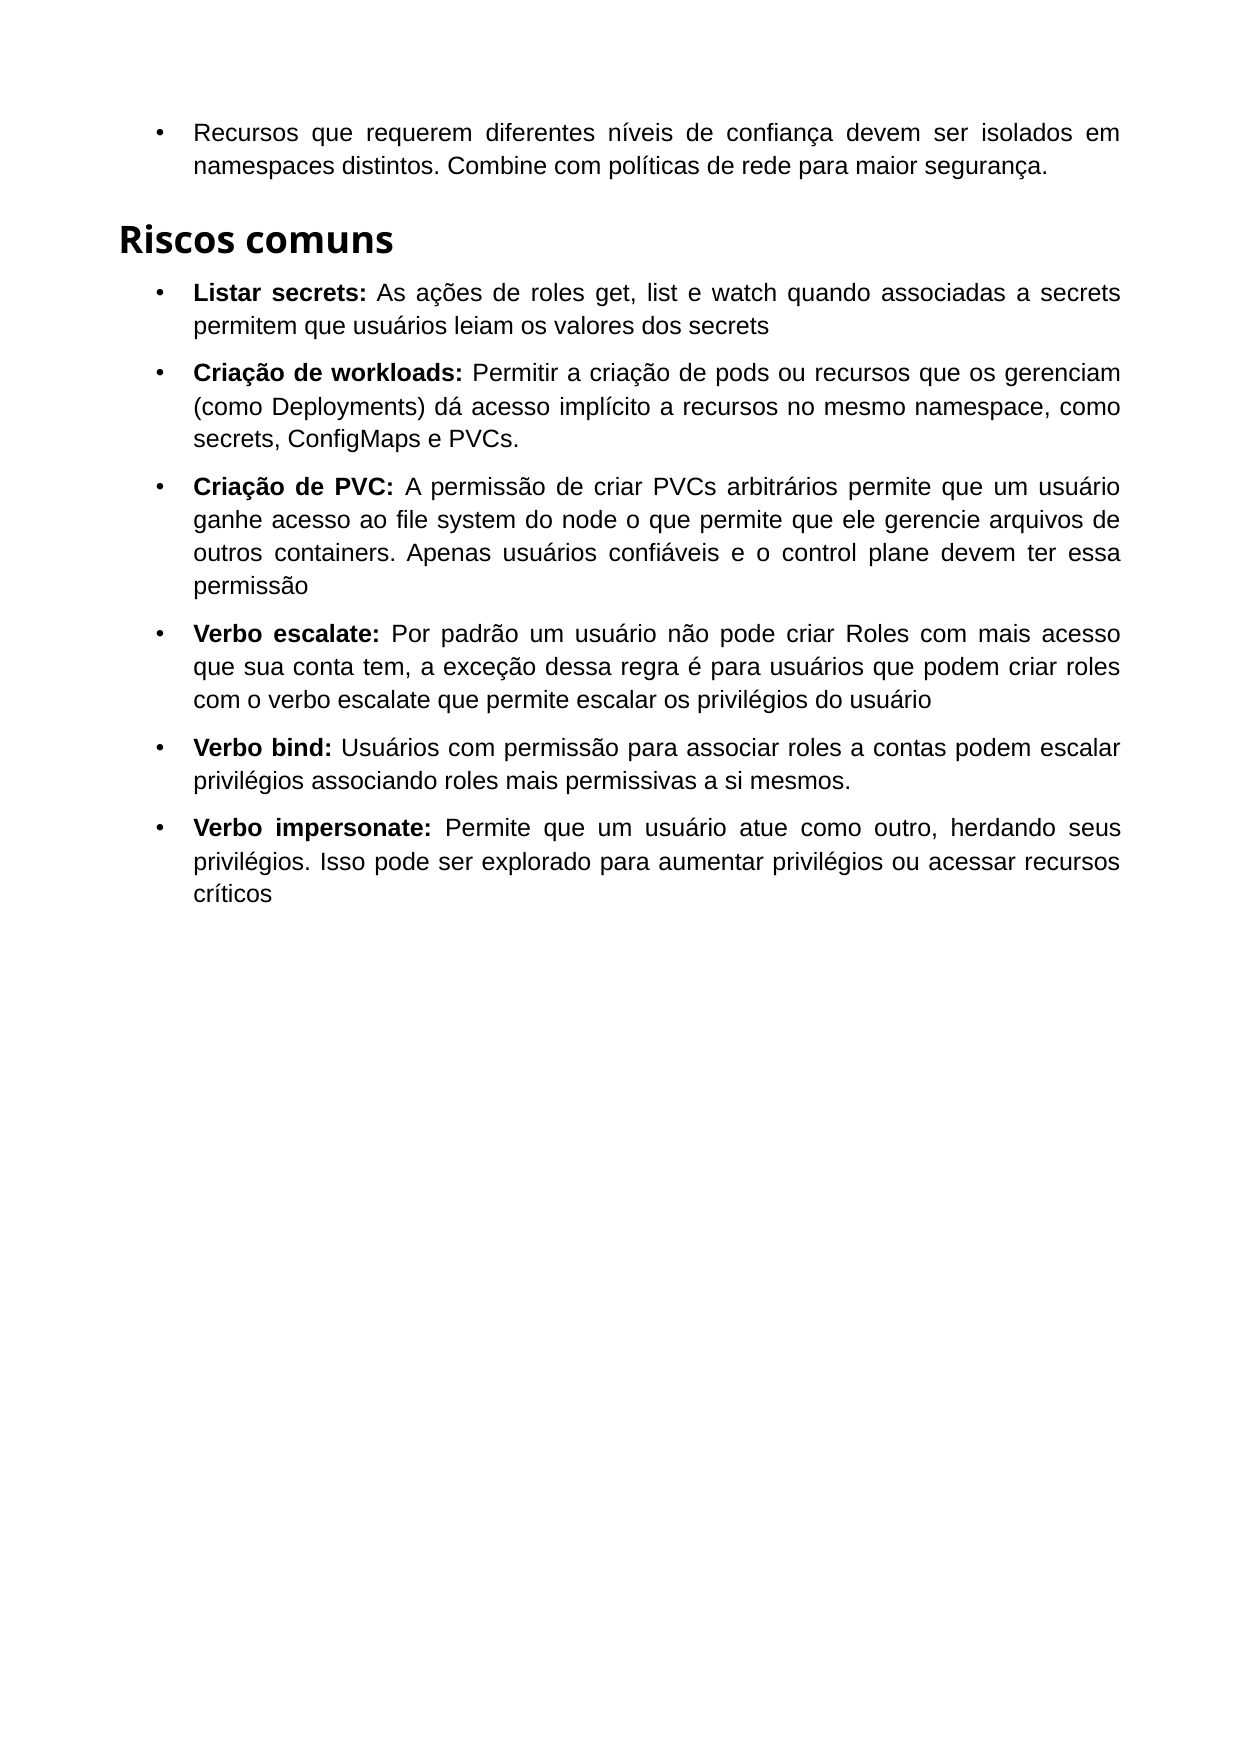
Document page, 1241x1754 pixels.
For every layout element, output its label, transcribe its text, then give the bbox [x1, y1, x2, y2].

list Listar secrets: As ações de roles get, list e watch quando associadas a secrets permitem que usuários leiam os valores dos secrets [156, 278, 1122, 339]
list Verbo impersonate: Permite que um usuário atue como outro, herdando seus privilégios. Isso pode ser explorado para aumentar privilégios ou acessar recursos críticos [156, 813, 1122, 908]
list Verbo escalate: Por padrão um usuário não pode criar Roles com mais acesso que sua conta tem, a exceção dessa regra é para usuários que podem criar roles com o verbo escalate que permite escalar os privilégios do usuário [156, 619, 1122, 714]
list Recursos que requerem diferentes níveis de confiança devem ser isolados em namespaces distintos. Combine com políticas de rede para maior segurança. [156, 118, 1122, 180]
subtitle Riscos comuns [118, 213, 1122, 265]
list Criação de workloads: Permitir a criação de pods ou recursos que os gerenciam (como Deployments) dá acesso implícito a recursos no mesmo namespace, como secrets, ConfigMaps e PVCs. [156, 358, 1122, 453]
list Criação de PVC: A permissão de criar PVCs arbitrários permite que um usuário ganhe acesso ao file system do node o que permite que ele gerencie arquivos de outros containers. Apenas usuários confiáveis e o control plane devem ter essa permissão [156, 472, 1122, 600]
list Verbo bind: Usuários com permissão para associar roles a contas podem escalar privilégios associando roles mais permissivas a si mesmos. [156, 733, 1122, 794]
